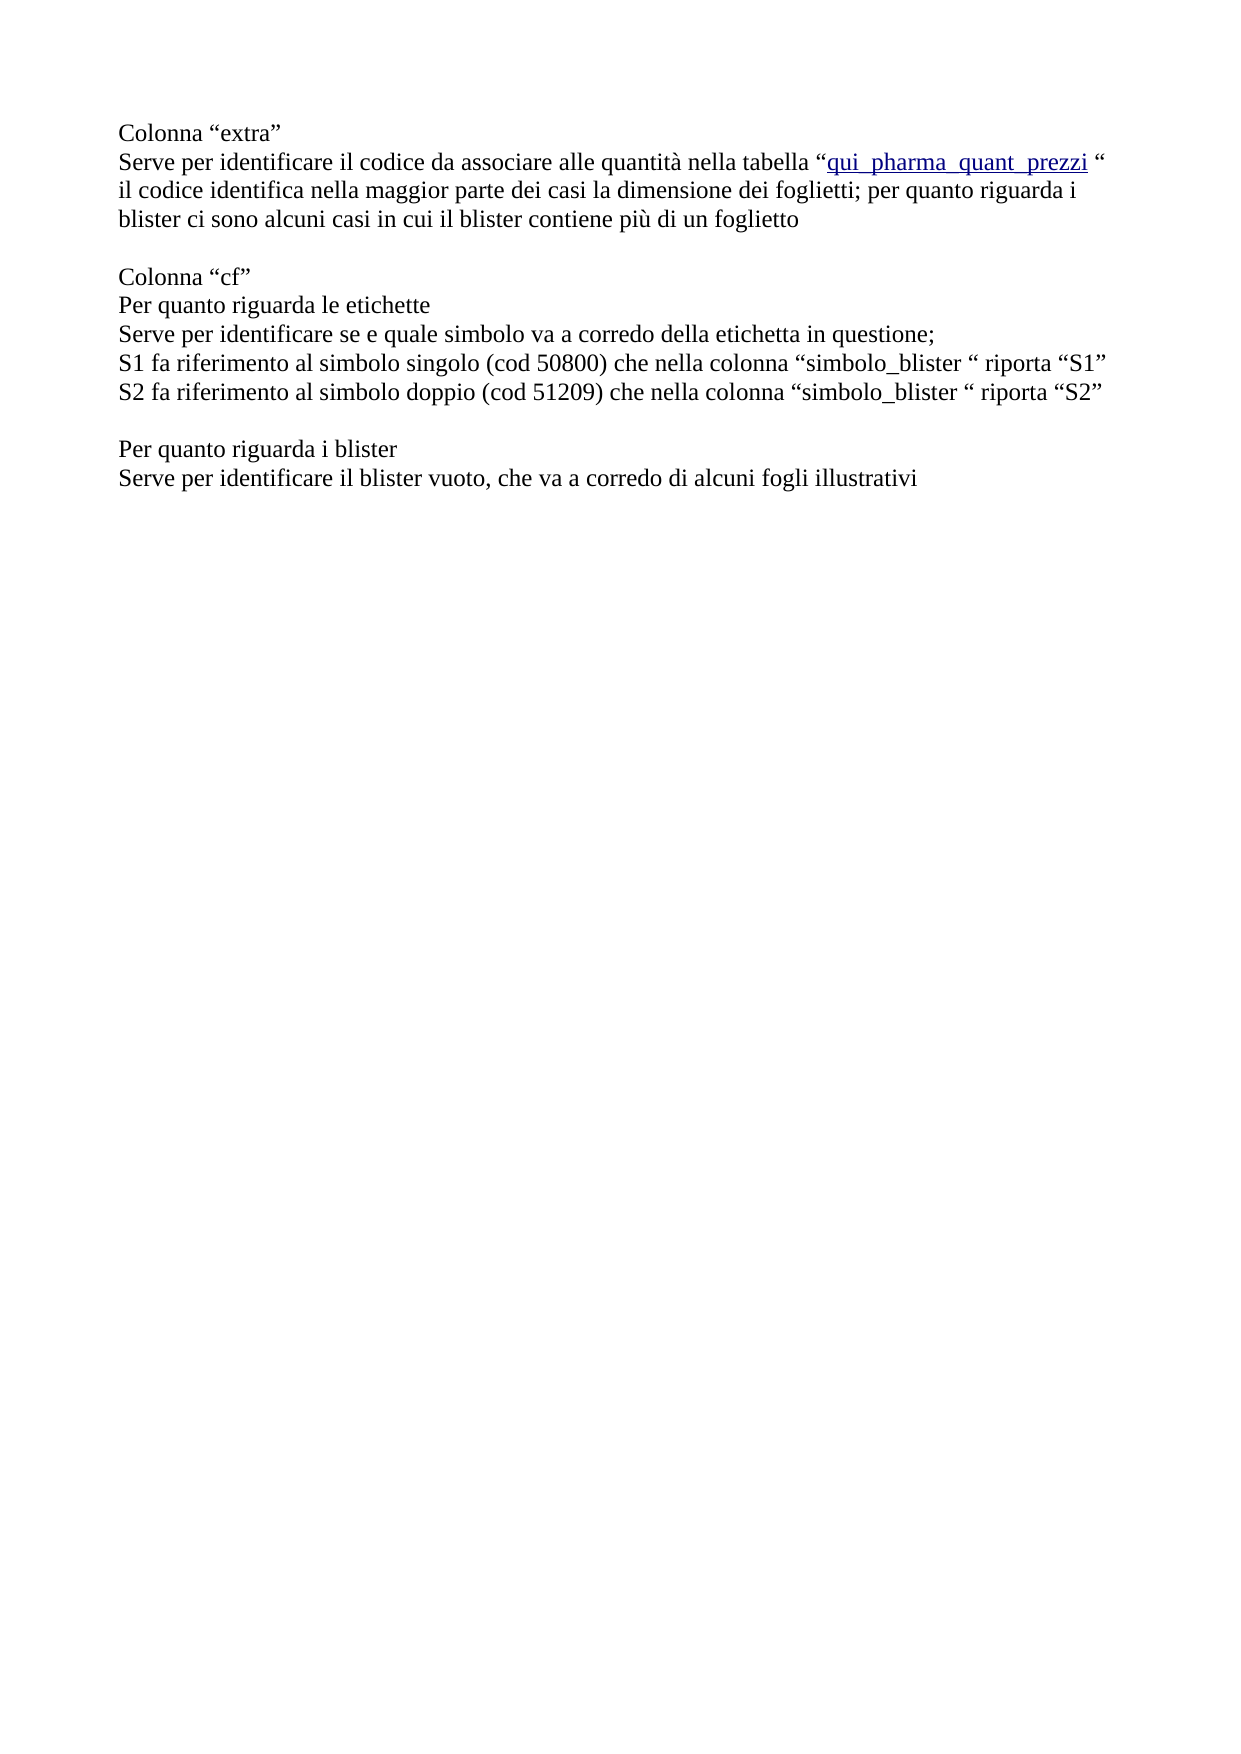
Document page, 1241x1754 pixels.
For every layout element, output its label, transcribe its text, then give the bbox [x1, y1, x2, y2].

text il codice identifica nella maggior parte dei casi la dimensione dei foglietti; per quanto riguarda i blister ci sono alcuni casi in cui il blister contiene più di un foglietto [118, 176, 1122, 233]
text Per quanto riguarda i blister [118, 434, 1122, 463]
text S2 fa riferimento al simbolo doppio (cod 51209) che nella colonna “simbolo_blister “ riporta “S2” [118, 377, 1122, 406]
text Per quanto riguarda le etichette [118, 291, 1122, 319]
text Serve per identificare il blister vuoto, che va a corredo di alcuni fogli illustrativi [118, 463, 1122, 492]
text Colonna “cf” [118, 262, 1122, 291]
text Serve per identificare il codice da associare alle quantità nella tabella “qui_pharma_quant_prezzi “ [118, 147, 1122, 176]
text Colonna “extra” [118, 118, 1122, 147]
text Serve per identificare se e quale simbolo va a corredo della etichetta in questione; [118, 319, 1122, 348]
text S1 fa riferimento al simbolo singolo (cod 50800) che nella colonna “simbolo_blister “ riporta “S1” [118, 348, 1122, 377]
